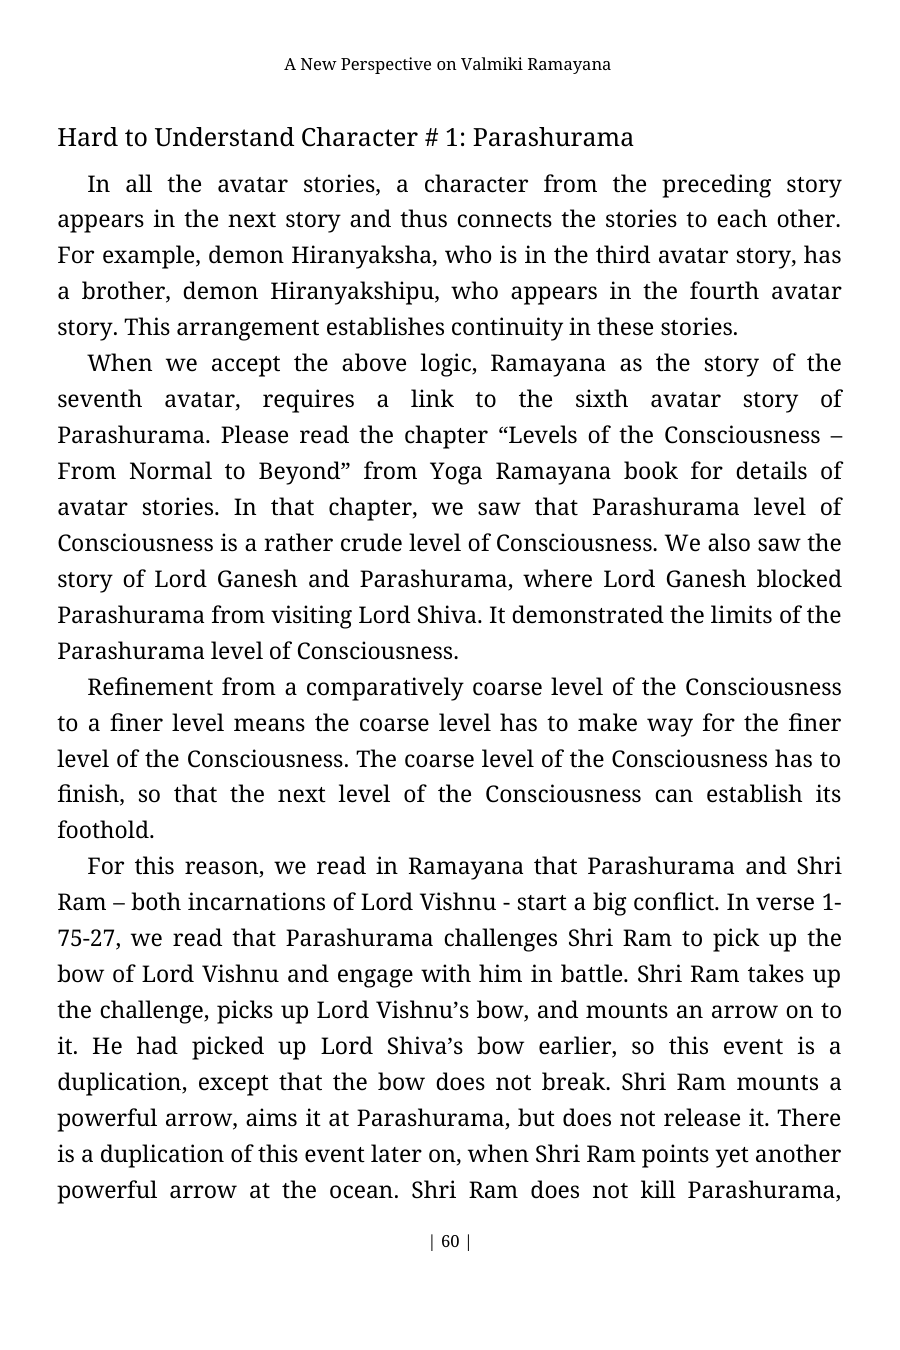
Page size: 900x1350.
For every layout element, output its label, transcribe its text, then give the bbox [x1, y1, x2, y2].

text For this reason, we read in Ramayana that Parashurama and Shri Ram – both incarnations of Lord Vishnu - start a big conflict. In verse 1-75-27, we read that Parashurama challenges Shri Ram to pick up the bow of Lord Vishnu and engage with him in battle. Shri Ram takes up the challenge, picks up Lord Vishnu’s bow, and mounts an arrow on to it. He had picked up Lord Shiva’s bow earlier, so this event is a duplication, except that the bow does not break. Shri Ram mounts a powerful arrow, aims it at Parashurama, but does not release it. There is a duplication of this event later on, when Shri Ram points yet another powerful arrow at the ocean. Shri Ram does not kill Parashurama, [57, 850, 843, 1205]
text In all the avatar stories, a character from the preceding story appears in the next story and thus connects the stories to each other. For example, demon Hiranyaksha, who is in the third avatar story, has a brother, demon Hiranyakshipu, who appears in the fourth avatar story. This arrangement establishes continuity in these stories. [57, 167, 843, 342]
text When we accept the above logic, Ramayana as the story of the seventh avatar, requires a link to the sixth avatar story of Parashurama. Please read the chapter “Levels of the Consciousness – From Normal to Beyond” from Yoga Ramayana book for details of avatar stories. In that chapter, we saw that Parashurama level of Consciousness is a rather crude level of Consciousness. We also saw the story of Lord Ganesh and Parashurama, where Lord Ganesh blocked Parashurama from visiting Lord Shiva. It demonstrated the limits of the Parashurama level of Consciousness. [57, 347, 843, 666]
subtitle Hard to Understand Character # 1: Parashurama [57, 120, 843, 154]
text Refinement from a comparatively coarse level of the Consciousness to a finer level means the coarse level has to make way for the finer level of the Consciousness. The coarse level of the Consciousness has to finish, so that the next level of the Consciousness can establish its foothold. [57, 671, 843, 846]
